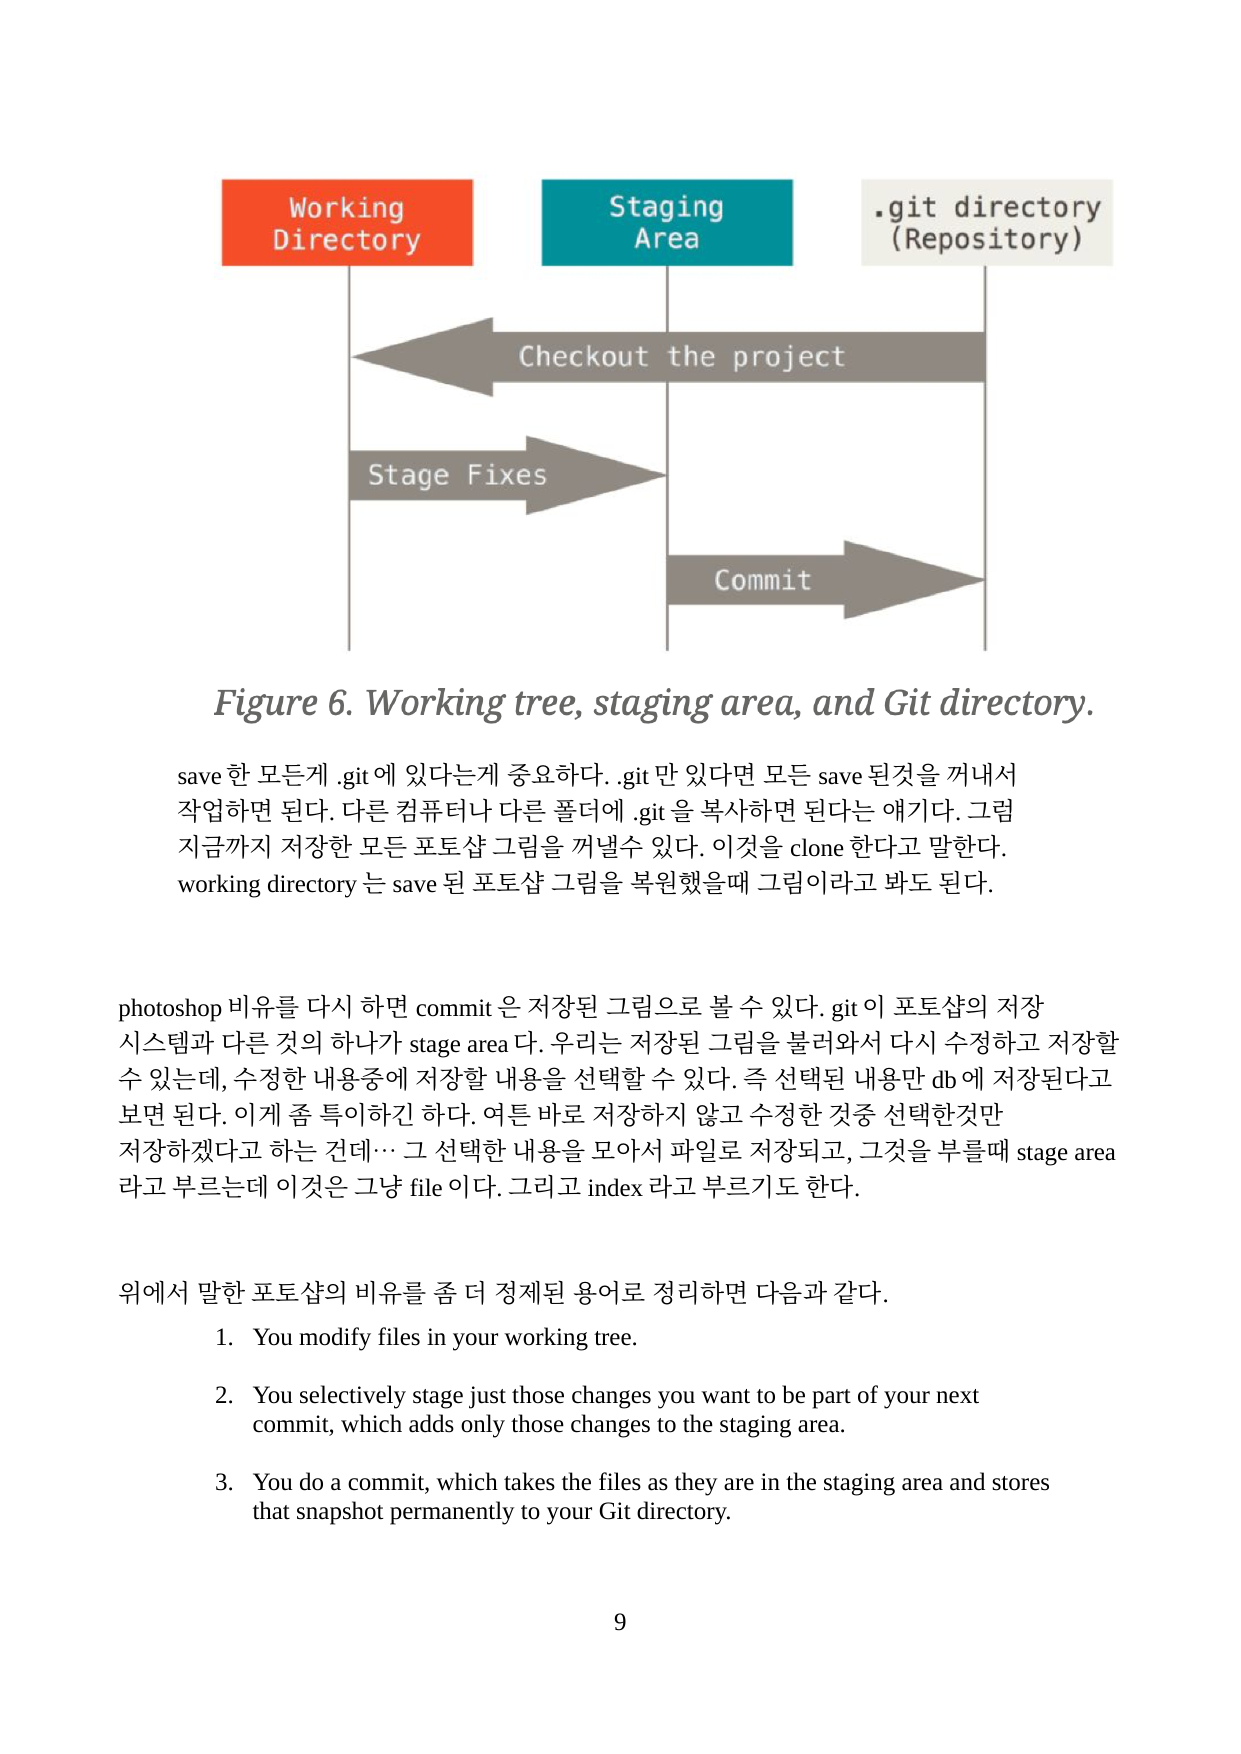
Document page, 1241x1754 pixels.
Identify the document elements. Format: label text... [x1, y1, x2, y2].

list You modify files in your working tree. [215, 1322, 1063, 1351]
text photoshop비유를 다시 하면 commit은 저장된 그림으로 볼 수 있다. git이 포토샵의 저장 시스템과 다른 것의 하나가 stage area다. 우리는 저장된 그림을 불러와서 다시 수정하고 저장할 수 있는데, 수정한 내용중에 저장할 내용을 선택할 수 있다. 즉 선택된 내용만 db에 저장된다고 보면 된다. 이게 좀 특이하긴 하다. 여튼 바로 저장하지 않고 수정한 것중 선택한것만 저장하겠다고 하는 건데… 그 선택한 내용을 모아서 파일로 저장되고, 그것을 부를때 stage area라고 부르는데 이것은 그냥 file이다. 그리고 index라고 부르기도 한다. [118, 987, 1122, 1203]
text 위에서 말한 포토샵의 비유를 좀 더 정제된 용어로 정리하면 다음과 같다. [118, 1274, 1122, 1310]
list You do a commit, which takes the files as they are in the staging area and stores that snapshot permanently to your Git directory. [215, 1467, 1063, 1525]
text save한 모든게 .git에 있다는게 중요하다. .git만 있다면 모든 save된것을 꺼내서 작업하면 된다. 다른 컴퓨터나 다른 폴더에 .git을 복사하면 된다는 얘기다. 그럼 지금까지 저장한 모든 포토샵 그림을 꺼낼수 있다. 이것을 clone한다고 말한다. working directory는 save된 포토샵 그림을 복원했을때 그림이라고 봐도 된다. [177, 751, 1063, 900]
list You selectively stage just those changes you want to be part of your next commit, which adds only those changes to the staging area. [215, 1381, 1063, 1438]
